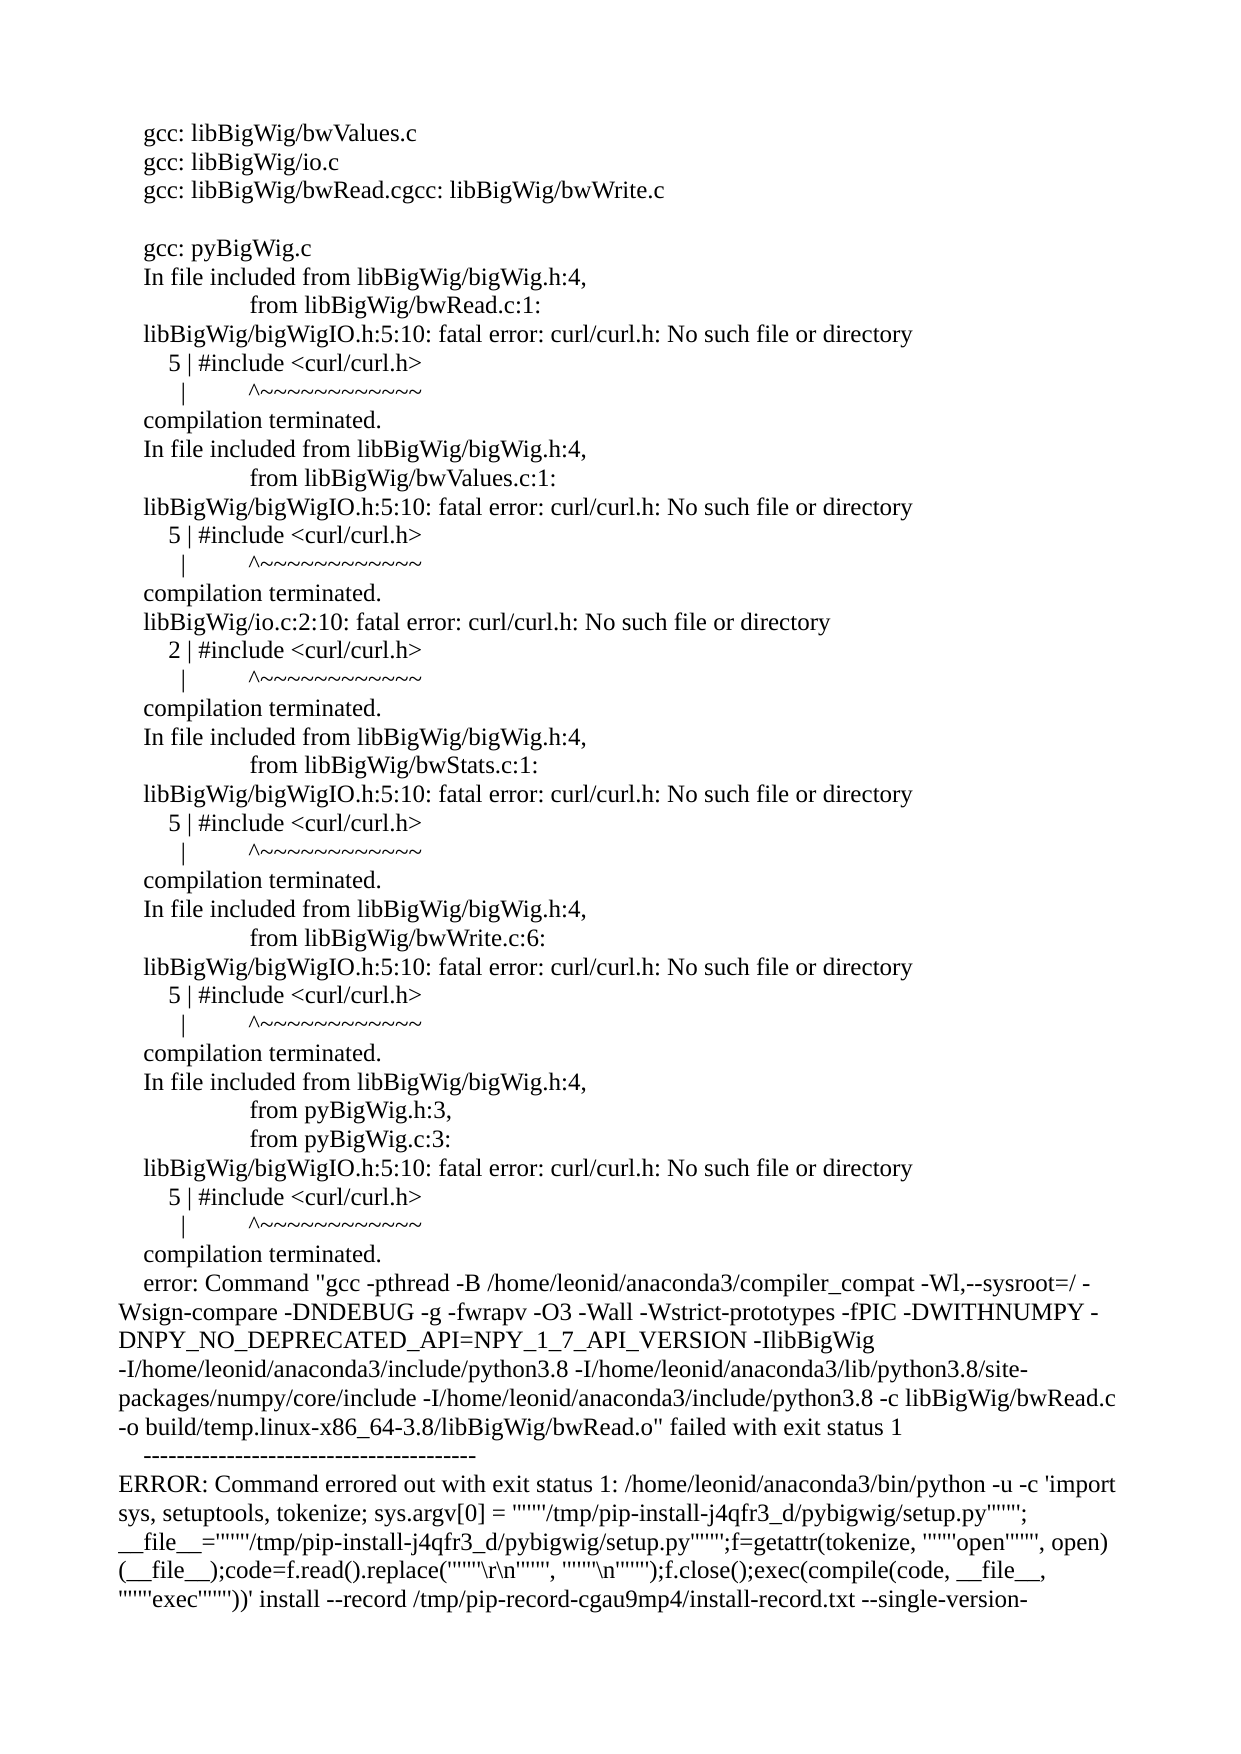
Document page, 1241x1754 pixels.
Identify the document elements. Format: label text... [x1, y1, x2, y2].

text | ^~~~~~~~~~~~~ [118, 837, 1122, 866]
text | ^~~~~~~~~~~~~ [118, 664, 1122, 693]
text libBigWig/bigWigIO.h:5:10: fatal error: curl/curl.h: No such file or directory [118, 779, 1122, 808]
text from pyBigWig.c:3: [118, 1124, 1122, 1153]
text gcc: libBigWig/bwRead.cgcc: libBigWig/bwWrite.c [118, 176, 1122, 204]
text ERROR: Command errored out with exit status 1: /home/leonid/anaconda3/bin/python -u -c 'import sys, setuptools, tokenize; sys.argv[0] = '"'"'/tmp/pip-install-j4qfr3_d/pybigwig/setup.py'"'"'; __file__='"'"'/tmp/pip-install-j4qfr3_d/pybigwig/setup.py'"'"';f=getattr(tokenize, '"'"'open'"'"', open)(__file__);code=f.read().replace('"'"'\r\n'"'"', '"'"'\n'"'"');f.close();exec(compile(code, __file__, '"'"'exec'"'"'))' install --record /tmp/pip-record-cgau9mp4/install-record.txt --single-version- [118, 1469, 1122, 1613]
text compilation terminated. [118, 578, 1122, 607]
text | ^~~~~~~~~~~~~ [118, 1009, 1122, 1038]
text In file included from libBigWig/bigWig.h:4, [118, 1067, 1122, 1096]
text error: Command "gcc -pthread -B /home/leonid/anaconda3/compiler_compat -Wl,--sysroot=/ -Wsign-compare -DNDEBUG -g -fwrapv -O3 -Wall -Wstrict-prototypes -fPIC -DWITHNUMPY -DNPY_NO_DEPRECATED_API=NPY_1_7_API_VERSION -IlibBigWig -I/home/leonid/anaconda3/include/python3.8 -I/home/leonid/anaconda3/lib/python3.8/site-packages/numpy/core/include -I/home/leonid/anaconda3/include/python3.8 -c libBigWig/bwRead.c -o build/temp.linux-x86_64-3.8/libBigWig/bwRead.o" failed with exit status 1 [118, 1268, 1122, 1441]
text 5 | #include <curl/curl.h> [118, 348, 1122, 377]
text from pyBigWig.h:3, [118, 1096, 1122, 1124]
text from libBigWig/bwWrite.c:6: [118, 923, 1122, 952]
text 2 | #include <curl/curl.h> [118, 636, 1122, 664]
text 5 | #include <curl/curl.h> [118, 981, 1122, 1009]
text In file included from libBigWig/bigWig.h:4, [118, 434, 1122, 463]
text libBigWig/bigWigIO.h:5:10: fatal error: curl/curl.h: No such file or directory [118, 952, 1122, 981]
text libBigWig/bigWigIO.h:5:10: fatal error: curl/curl.h: No such file or directory [118, 492, 1122, 521]
text gcc: libBigWig/io.c [118, 147, 1122, 176]
text In file included from libBigWig/bigWig.h:4, [118, 722, 1122, 751]
text compilation terminated. [118, 1239, 1122, 1268]
text In file included from libBigWig/bigWig.h:4, [118, 262, 1122, 291]
text from libBigWig/bwStats.c:1: [118, 751, 1122, 779]
text 5 | #include <curl/curl.h> [118, 808, 1122, 837]
text 5 | #include <curl/curl.h> [118, 521, 1122, 549]
text libBigWig/bigWigIO.h:5:10: fatal error: curl/curl.h: No such file or directory [118, 1153, 1122, 1182]
text 5 | #include <curl/curl.h> [118, 1182, 1122, 1211]
text from libBigWig/bwRead.c:1: [118, 291, 1122, 319]
text | ^~~~~~~~~~~~~ [118, 377, 1122, 406]
text gcc: libBigWig/bwValues.c [118, 118, 1122, 147]
text | ^~~~~~~~~~~~~ [118, 1211, 1122, 1239]
text from libBigWig/bwValues.c:1: [118, 463, 1122, 492]
text | ^~~~~~~~~~~~~ [118, 549, 1122, 578]
text libBigWig/io.c:2:10: fatal error: curl/curl.h: No such file or directory [118, 607, 1122, 636]
text gcc: pyBigWig.c [118, 233, 1122, 262]
text compilation terminated. [118, 693, 1122, 722]
text compilation terminated. [118, 406, 1122, 434]
text compilation terminated. [118, 1038, 1122, 1067]
text compilation terminated. [118, 866, 1122, 894]
text ---------------------------------------- [118, 1441, 1122, 1469]
text In file included from libBigWig/bigWig.h:4, [118, 894, 1122, 923]
text libBigWig/bigWigIO.h:5:10: fatal error: curl/curl.h: No such file or directory [118, 319, 1122, 348]
